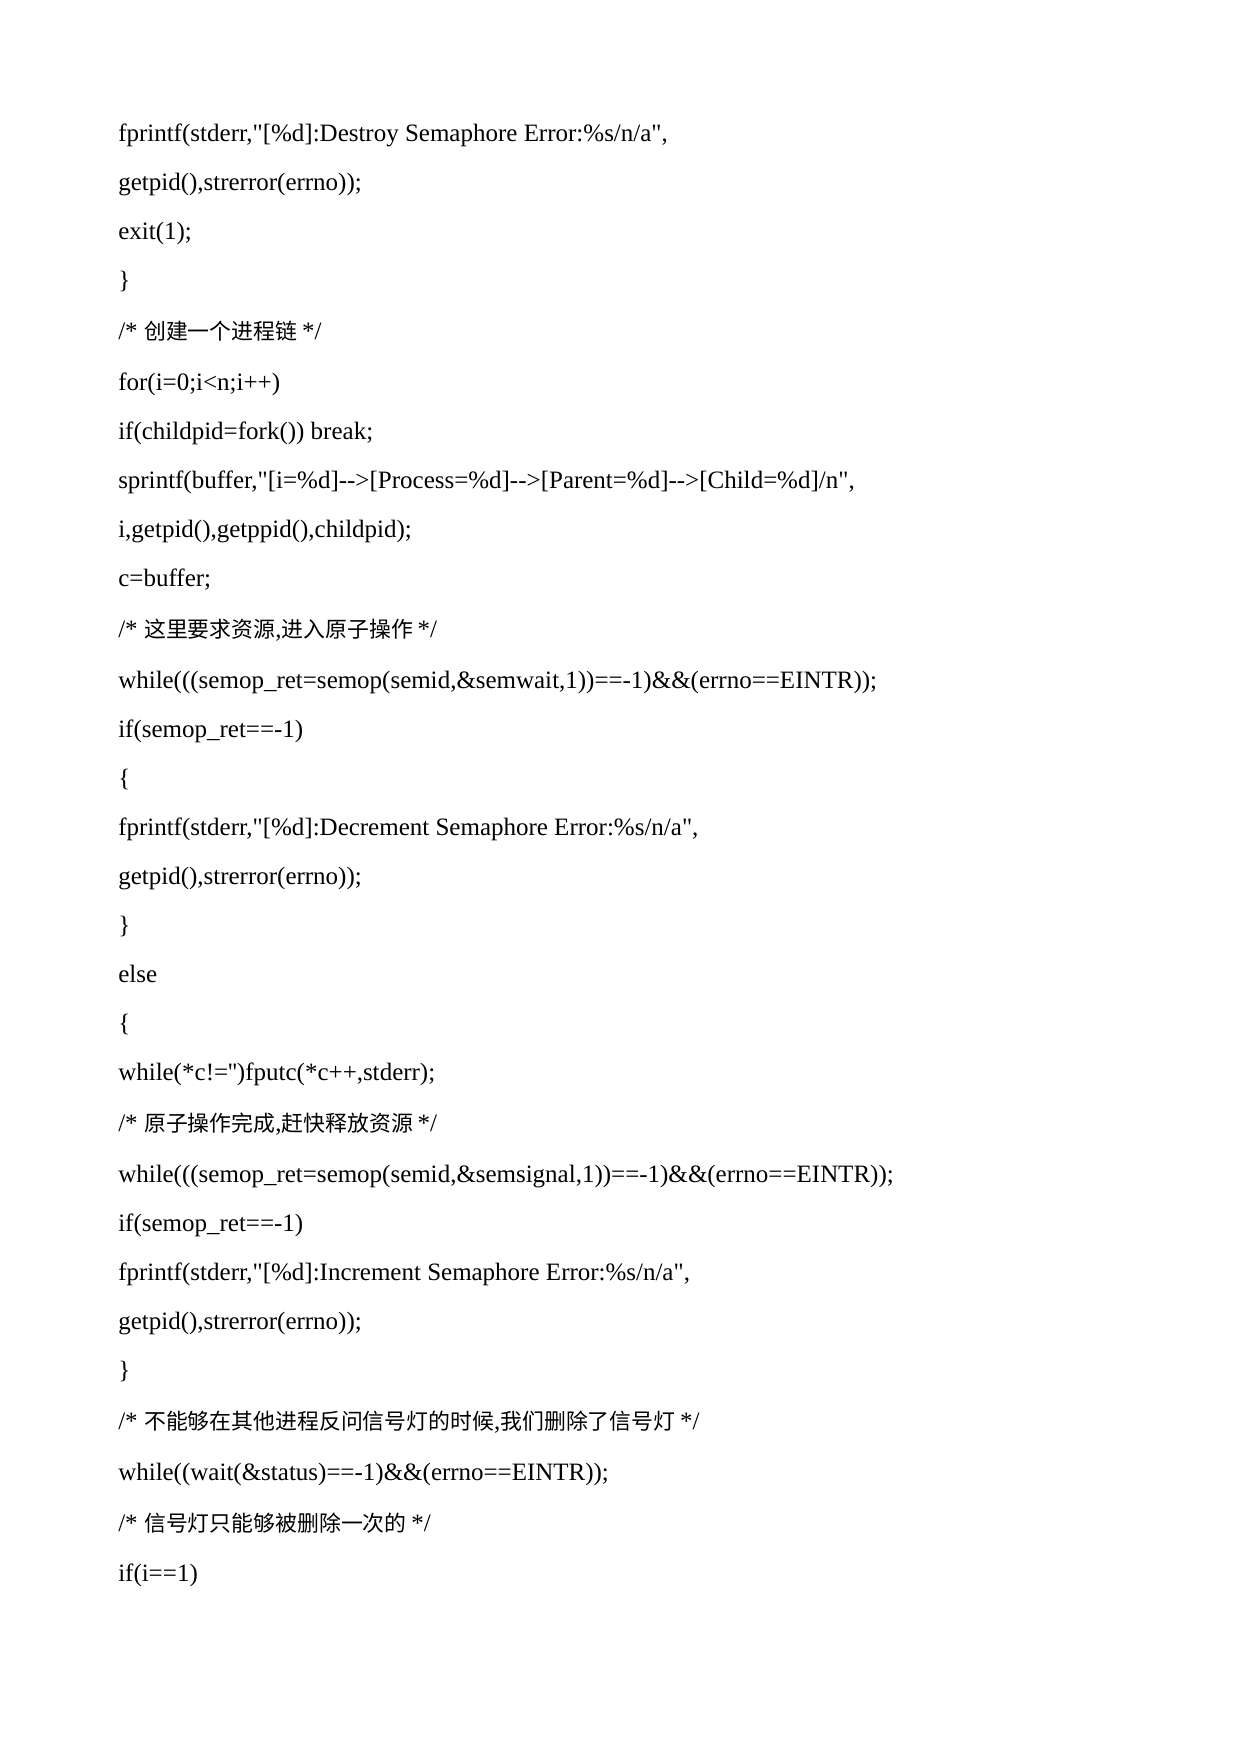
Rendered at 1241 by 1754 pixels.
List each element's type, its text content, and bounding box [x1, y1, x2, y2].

text if(childpid=fork()) break; [118, 416, 1122, 445]
text fprintf(stderr,"[%d]:Decrement Semaphore Error:%s/n/a", [118, 812, 1122, 841]
text } [118, 265, 1122, 294]
text /* 不能够在其他进程反问信号灯的时候,我们删除了信号灯 */ [118, 1404, 1122, 1436]
text /* 这里要求资源,进入原子操作 */ [118, 612, 1122, 644]
text getpid(),strerror(errno)); [118, 1306, 1122, 1335]
text { [118, 1008, 1122, 1037]
text for(i=0;i<n;i++) [118, 367, 1122, 396]
text if(semop_ret==-1) [118, 714, 1122, 742]
text c=buffer; [118, 563, 1122, 592]
text { [118, 763, 1122, 792]
text else [118, 959, 1122, 988]
text getpid(),strerror(errno)); [118, 861, 1122, 890]
text getpid(),strerror(errno)); [118, 167, 1122, 196]
text while((wait(&status)==-1)&&(errno==EINTR)); [118, 1457, 1122, 1485]
text /* 创建一个进程链 */ [118, 314, 1122, 346]
text if(i==1) [118, 1558, 1122, 1587]
text /* 信号灯只能够被删除一次的 */ [118, 1506, 1122, 1537]
text fprintf(stderr,"[%d]:Increment Semaphore Error:%s/n/a", [118, 1257, 1122, 1286]
text i,getpid(),getppid(),childpid); [118, 514, 1122, 543]
text /* 原子操作完成,赶快释放资源 */ [118, 1106, 1122, 1138]
text } [118, 910, 1122, 939]
text if(semop_ret==-1) [118, 1208, 1122, 1237]
text while(((semop_ret=semop(semid,&semwait,1))==-1)&&(errno==EINTR)); [118, 665, 1122, 693]
text fprintf(stderr,"[%d]:Destroy Semaphore Error:%s/n/a", [118, 118, 1122, 147]
text while(((semop_ret=semop(semid,&semsignal,1))==-1)&&(errno==EINTR)); [118, 1159, 1122, 1187]
text sprintf(buffer,"[i=%d]-->[Process=%d]-->[Parent=%d]-->[Child=%d]/n", [118, 465, 1122, 494]
text exit(1); [118, 216, 1122, 245]
text } [118, 1355, 1122, 1384]
text while(*c!='')fputc(*c++,stderr); [118, 1057, 1122, 1086]
